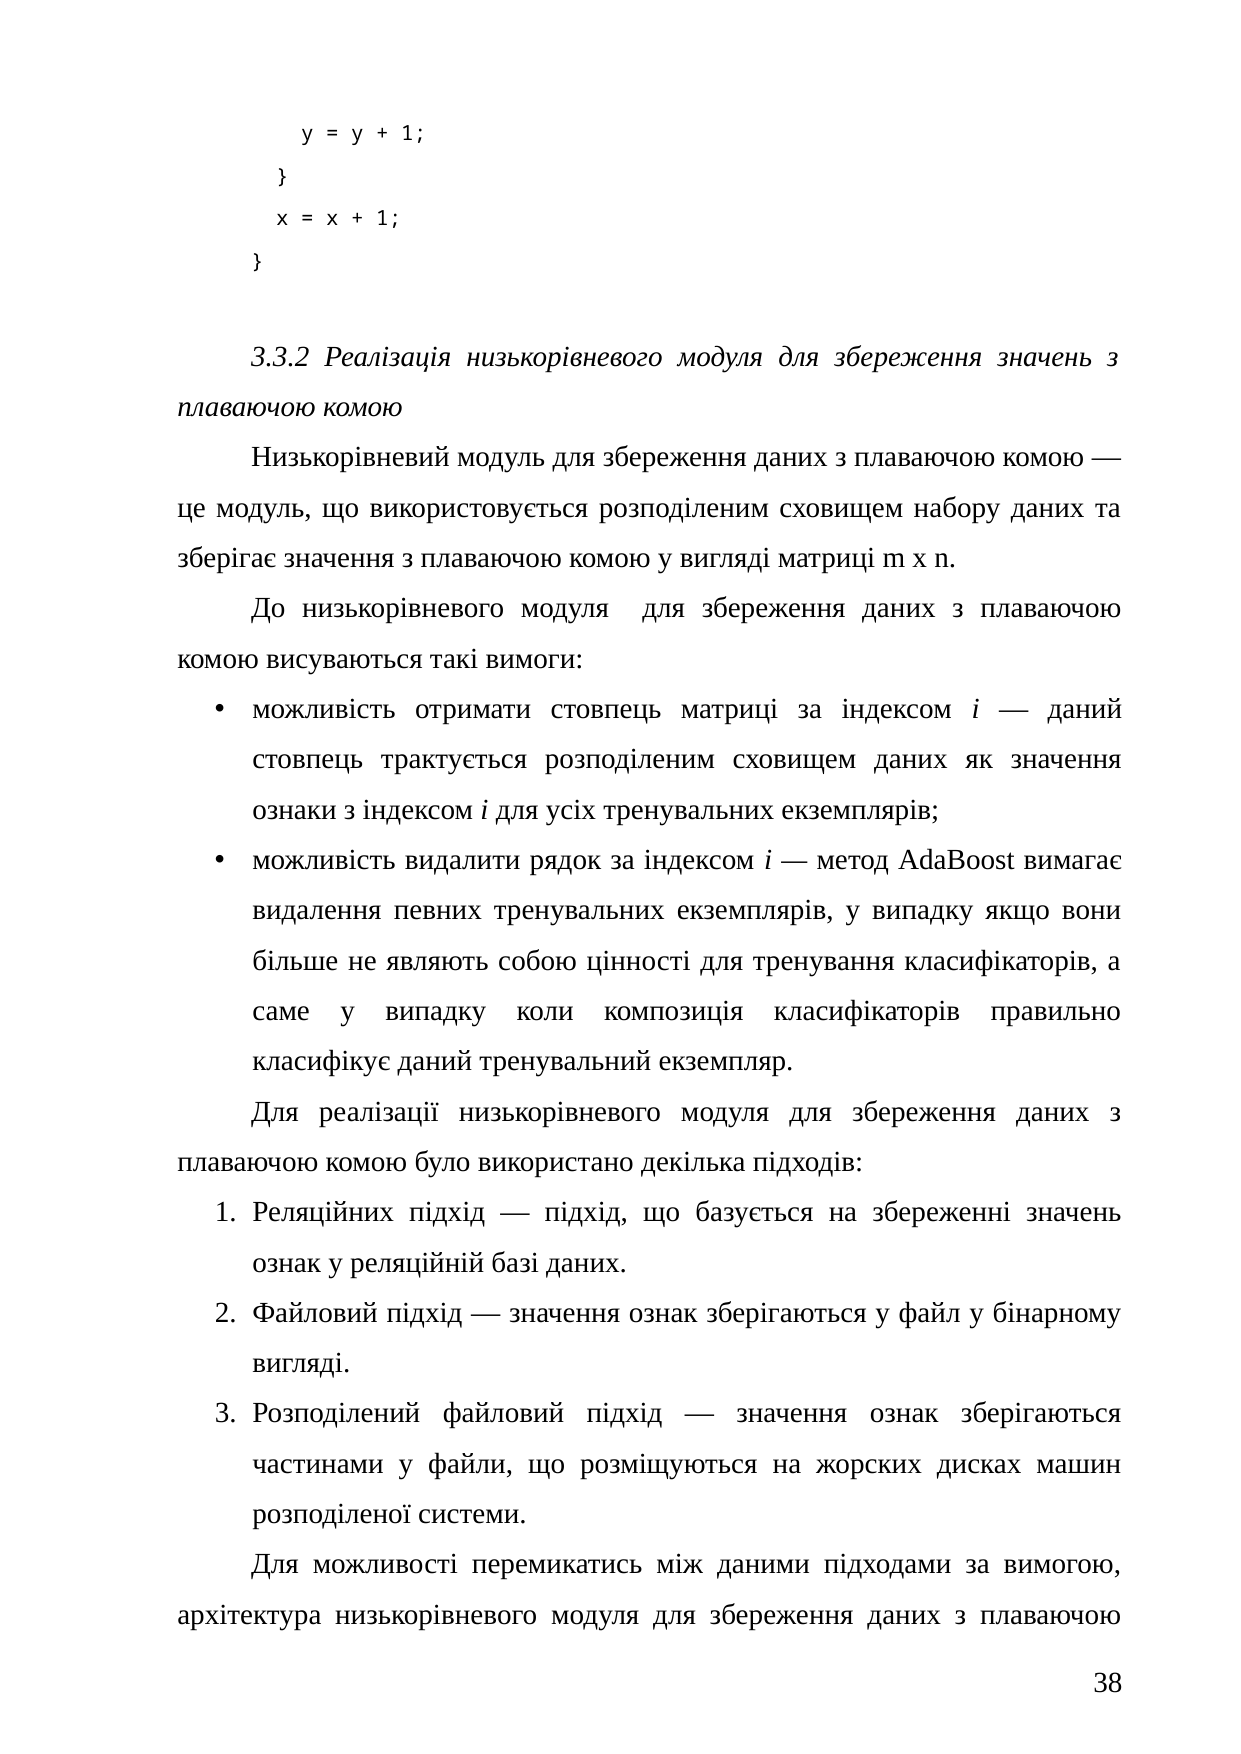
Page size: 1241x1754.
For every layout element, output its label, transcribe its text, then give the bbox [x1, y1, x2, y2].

text Для можливості перемикатись між даними підходами за вимогою, архітектура низькорівневого модуля для збереження даних з плаваючою [177, 1547, 1122, 1630]
list можливість отримати стовпець матриці за індексом i — даний стовпець трактується розподіленим сховищем даних як значення ознаки з індексом i для усіх тренувальних екземплярів; [214, 691, 1122, 825]
text Низькорівневий модуль для збереження даних з плаваючою комою — це модуль, що використовується розподіленим сховищем набору даних та зберігає значення з плаваючою комою у вигляді матриці m x n. [177, 439, 1122, 574]
text } [177, 246, 1122, 274]
text До низькорівневого модуля для збереження даних з плаваючою комою висуваються такі вимоги: [177, 590, 1122, 674]
list Реляційних підхід — підхід, що базується на збереженні значень ознак у реляційній базі даних. [214, 1194, 1122, 1278]
list Розподілений файловий підхід — значення ознак зберігаються частинами у файли, що розміщуються на жорских дисках машин розподіленої системи. [214, 1396, 1122, 1530]
list Файловий підхід — значення ознак зберігаються у файл у бінарному вигляді. [214, 1295, 1122, 1379]
list можливість видалити рядок за індексом i — метод AdaBoost вимагає видалення певних тренувальних екземплярів, у випадку якщо вони більше не являють собою цінності для тренування класифікаторів, а саме у випадку коли композиція класифікаторів правильно класифікує даний тренувальний екземпляр. [214, 842, 1122, 1077]
text y = y + 1; [177, 118, 1122, 147]
text Для реалізації низькорівневого модуля для збереження даних з плаваючою комою було використано декілька підходів: [177, 1094, 1122, 1178]
text x = x + 1; [177, 203, 1122, 232]
text 3.3.2 Реалізація низькорівневого модуля для збереження значень з плаваючою комою [177, 339, 1122, 423]
text } [177, 161, 1122, 189]
